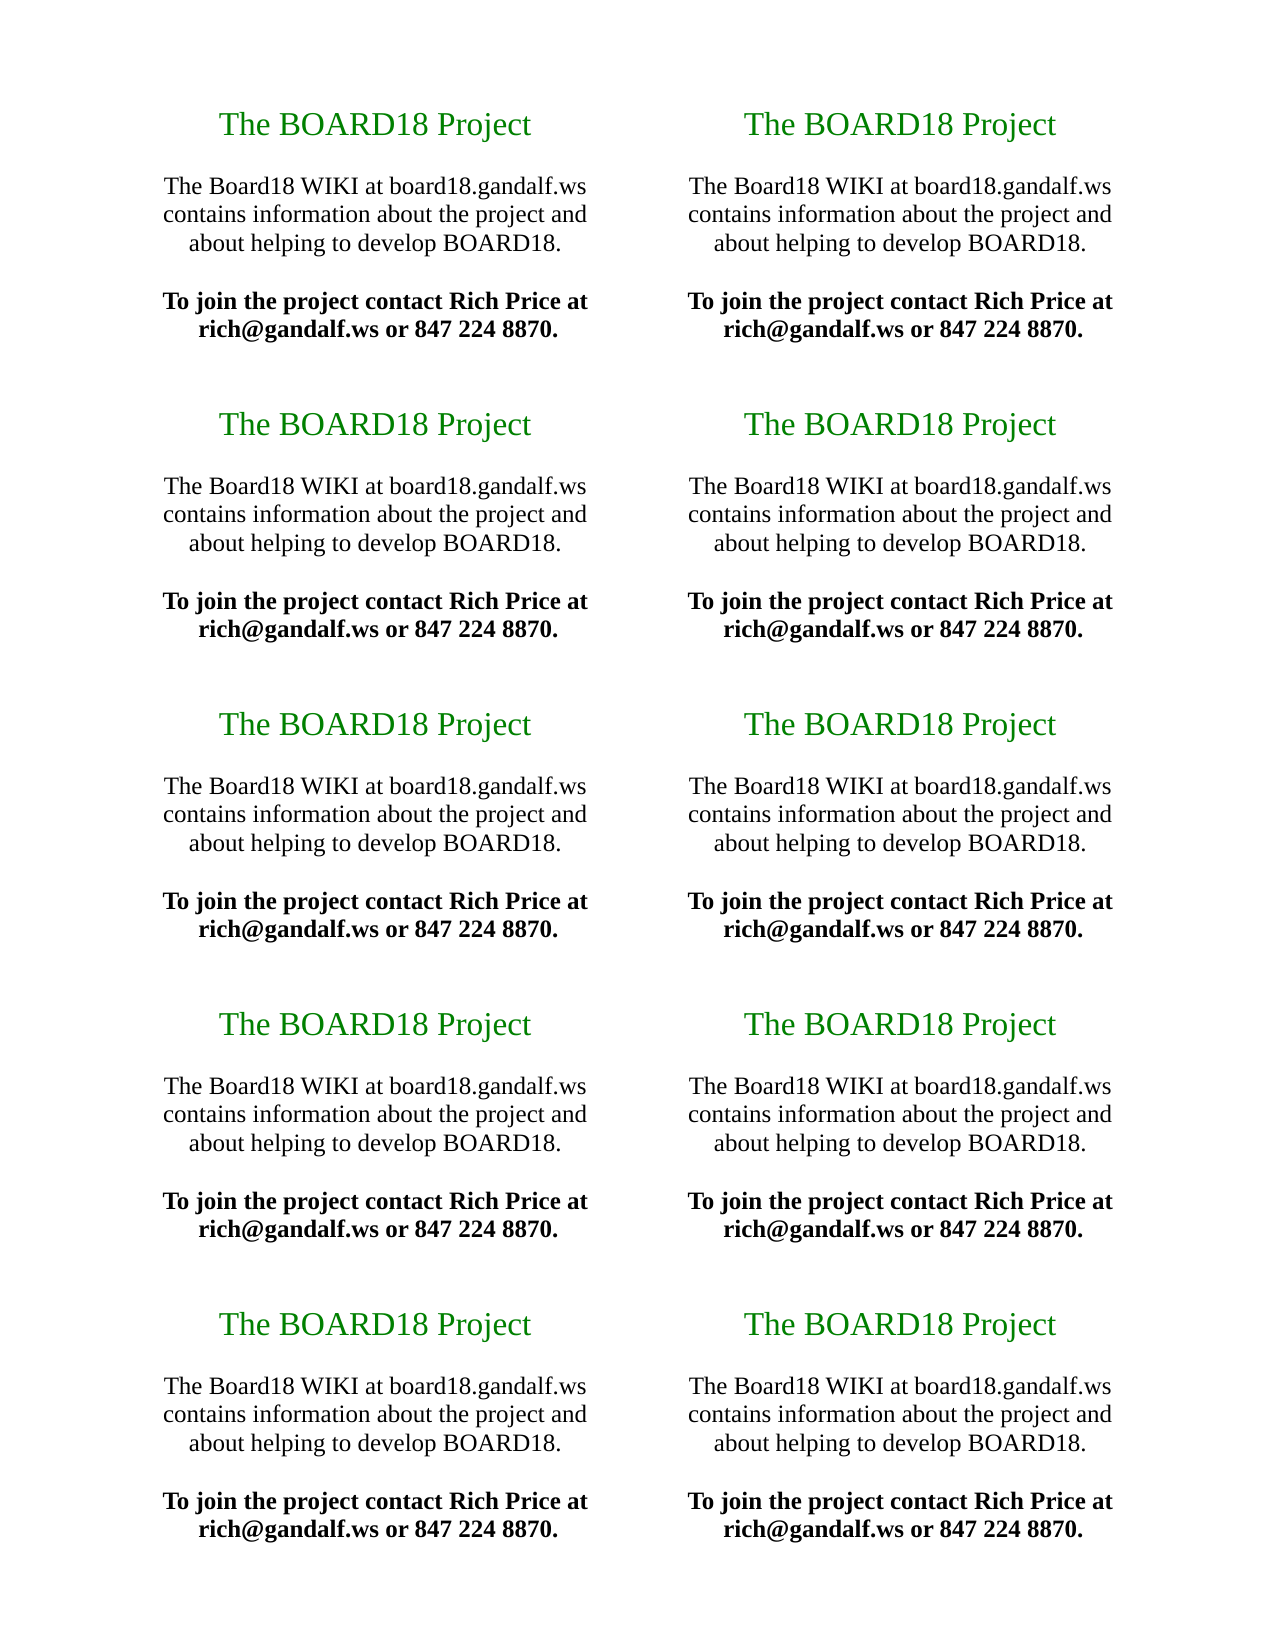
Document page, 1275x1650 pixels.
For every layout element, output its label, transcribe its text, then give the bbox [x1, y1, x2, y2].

text The BOARD18 Project [667, 704, 1133, 742]
text The Board18 WIKI at board18.gandalf.ws [142, 171, 608, 199]
text rich@gandalf.ws or 847 224 8870. [667, 914, 1133, 943]
text rich@gandalf.ws or 847 224 8870. [142, 1514, 608, 1543]
text contains information about the project and [667, 1399, 1133, 1428]
text To join the project contact Rich Price at [142, 586, 608, 614]
text about helping to develop BOARD18. [667, 828, 1133, 857]
text rich@gandalf.ws or 847 224 8870. [667, 1514, 1133, 1543]
text rich@gandalf.ws or 847 224 8870. [667, 1214, 1133, 1243]
text The BOARD18 Project [142, 1004, 608, 1042]
text about helping to develop BOARD18. [667, 228, 1133, 257]
text contains information about the project and [667, 199, 1133, 228]
text To join the project contact Rich Price at [142, 286, 608, 314]
text contains information about the project and [667, 1099, 1133, 1128]
text The Board18 WIKI at board18.gandalf.ws [142, 771, 608, 799]
text To join the project contact Rich Price at [667, 886, 1133, 914]
text about helping to develop BOARD18. [142, 228, 608, 257]
text The Board18 WIKI at board18.gandalf.ws [142, 471, 608, 499]
text rich@gandalf.ws or 847 224 8870. [142, 614, 608, 643]
text The BOARD18 Project [667, 104, 1133, 142]
text The BOARD18 Project [667, 404, 1133, 442]
text about helping to develop BOARD18. [667, 1428, 1133, 1457]
text contains information about the project and [142, 199, 608, 228]
text rich@gandalf.ws or 847 224 8870. [667, 314, 1133, 343]
text The BOARD18 Project [667, 1304, 1133, 1342]
text The BOARD18 Project [142, 104, 608, 142]
text about helping to develop BOARD18. [142, 1428, 608, 1457]
text The Board18 WIKI at board18.gandalf.ws [667, 171, 1133, 199]
text To join the project contact Rich Price at [667, 286, 1133, 314]
text The Board18 WIKI at board18.gandalf.ws [667, 1071, 1133, 1099]
text about helping to develop BOARD18. [142, 1128, 608, 1157]
text The Board18 WIKI at board18.gandalf.ws [142, 1371, 608, 1399]
text about helping to develop BOARD18. [667, 528, 1133, 557]
text contains information about the project and [142, 799, 608, 828]
text To join the project contact Rich Price at [667, 1486, 1133, 1514]
text The Board18 WIKI at board18.gandalf.ws [667, 471, 1133, 499]
text rich@gandalf.ws or 847 224 8870. [142, 914, 608, 943]
text To join the project contact Rich Price at [142, 1186, 608, 1214]
text The Board18 WIKI at board18.gandalf.ws [142, 1071, 608, 1099]
text contains information about the project and [667, 799, 1133, 828]
text The BOARD18 Project [142, 704, 608, 742]
text The BOARD18 Project [142, 1304, 608, 1342]
text The BOARD18 Project [667, 1004, 1133, 1042]
text contains information about the project and [142, 499, 608, 528]
text To join the project contact Rich Price at [142, 1486, 608, 1514]
text To join the project contact Rich Price at [142, 886, 608, 914]
text The Board18 WIKI at board18.gandalf.ws [667, 1371, 1133, 1399]
text about helping to develop BOARD18. [142, 828, 608, 857]
text The Board18 WIKI at board18.gandalf.ws [667, 771, 1133, 799]
text To join the project contact Rich Price at [667, 1186, 1133, 1214]
text about helping to develop BOARD18. [667, 1128, 1133, 1157]
text rich@gandalf.ws or 847 224 8870. [667, 614, 1133, 643]
text To join the project contact Rich Price at [667, 586, 1133, 614]
text contains information about the project and [142, 1099, 608, 1128]
text contains information about the project and [142, 1399, 608, 1428]
text about helping to develop BOARD18. [142, 528, 608, 557]
text rich@gandalf.ws or 847 224 8870. [142, 1214, 608, 1243]
text The BOARD18 Project [142, 404, 608, 442]
text contains information about the project and [667, 499, 1133, 528]
text rich@gandalf.ws or 847 224 8870. [142, 314, 608, 343]
